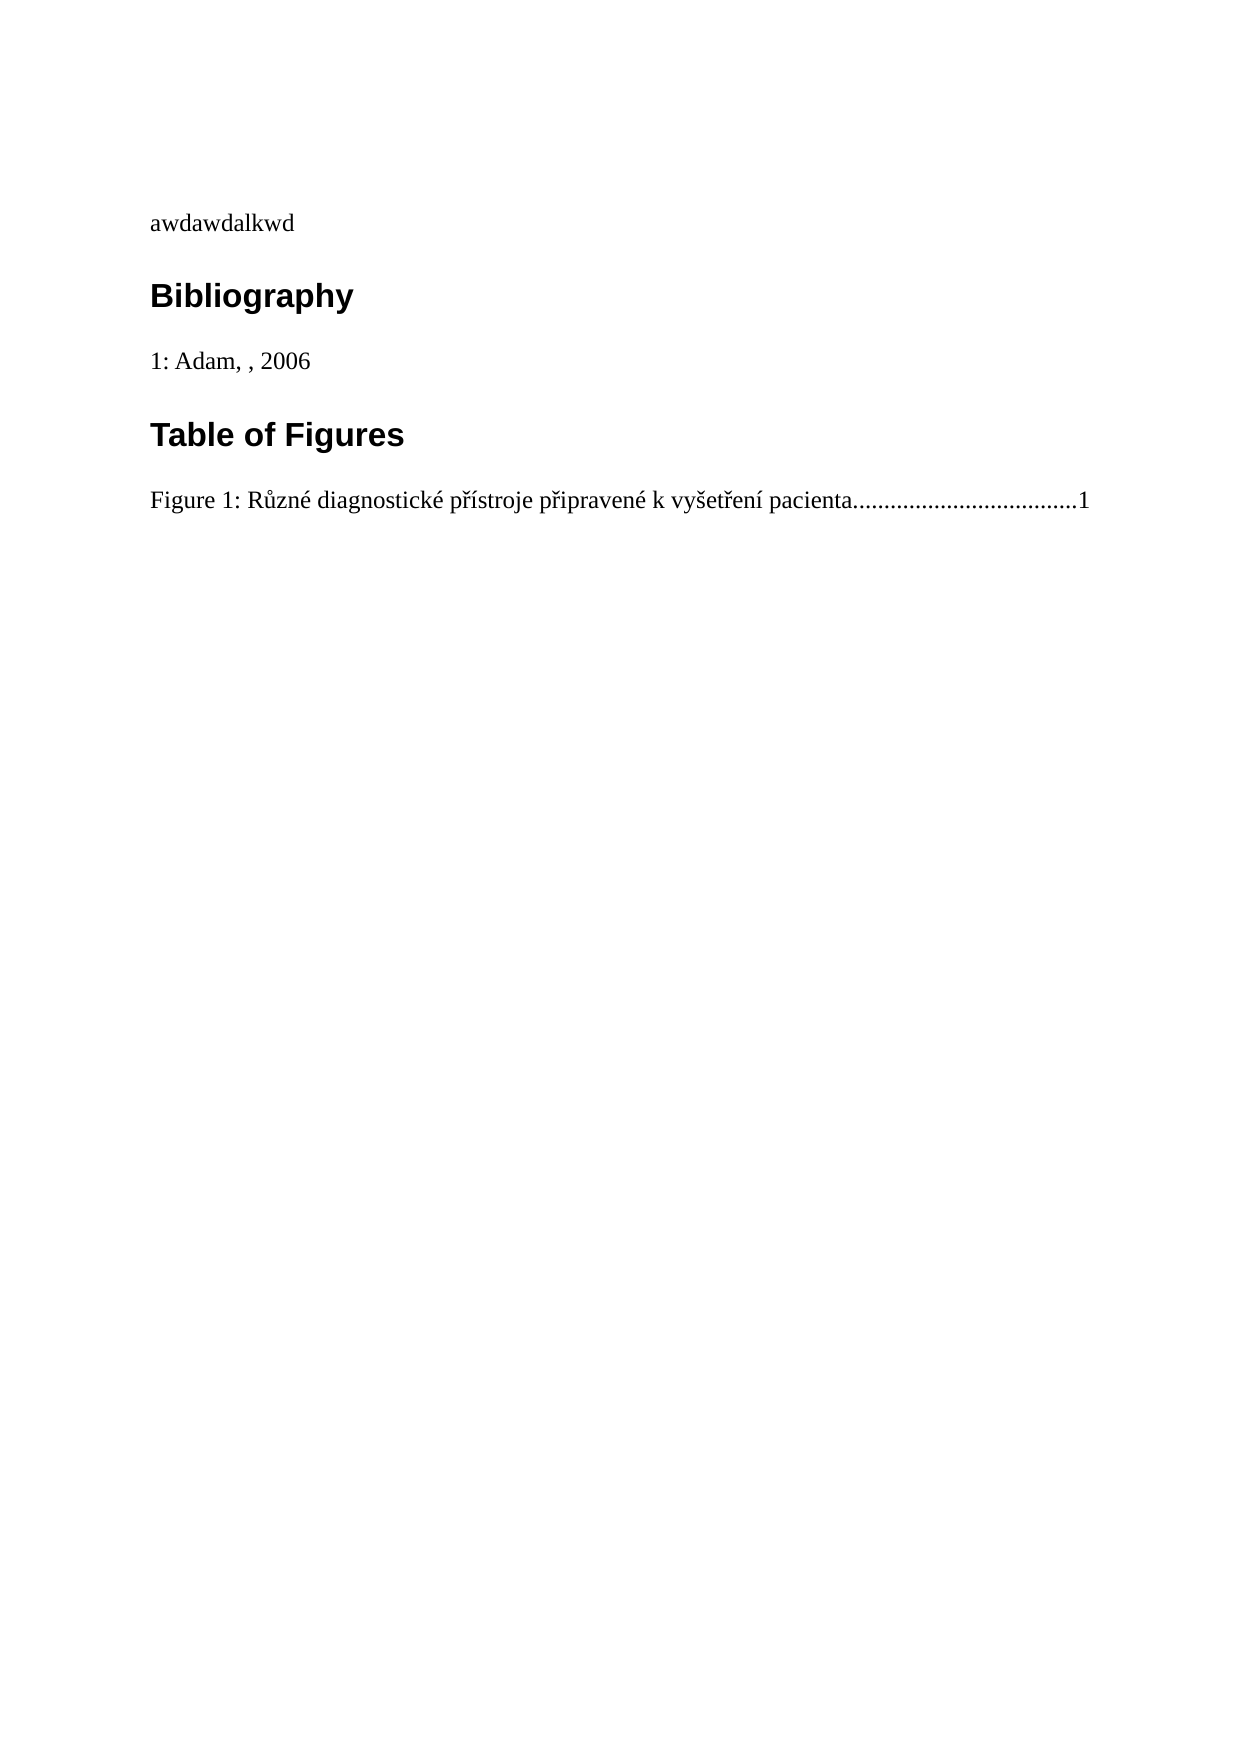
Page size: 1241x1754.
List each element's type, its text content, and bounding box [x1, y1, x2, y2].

subtitle Bibliography [150, 276, 1090, 315]
text awdawdalkwd [150, 208, 1090, 237]
subtitle Table of Figures [150, 414, 1090, 453]
text Figure 1: Různé diagnostické přístroje připravené k vyšetření pacienta. 1 [150, 485, 1090, 513]
text 1: Adam, , 2006 [150, 346, 1090, 375]
